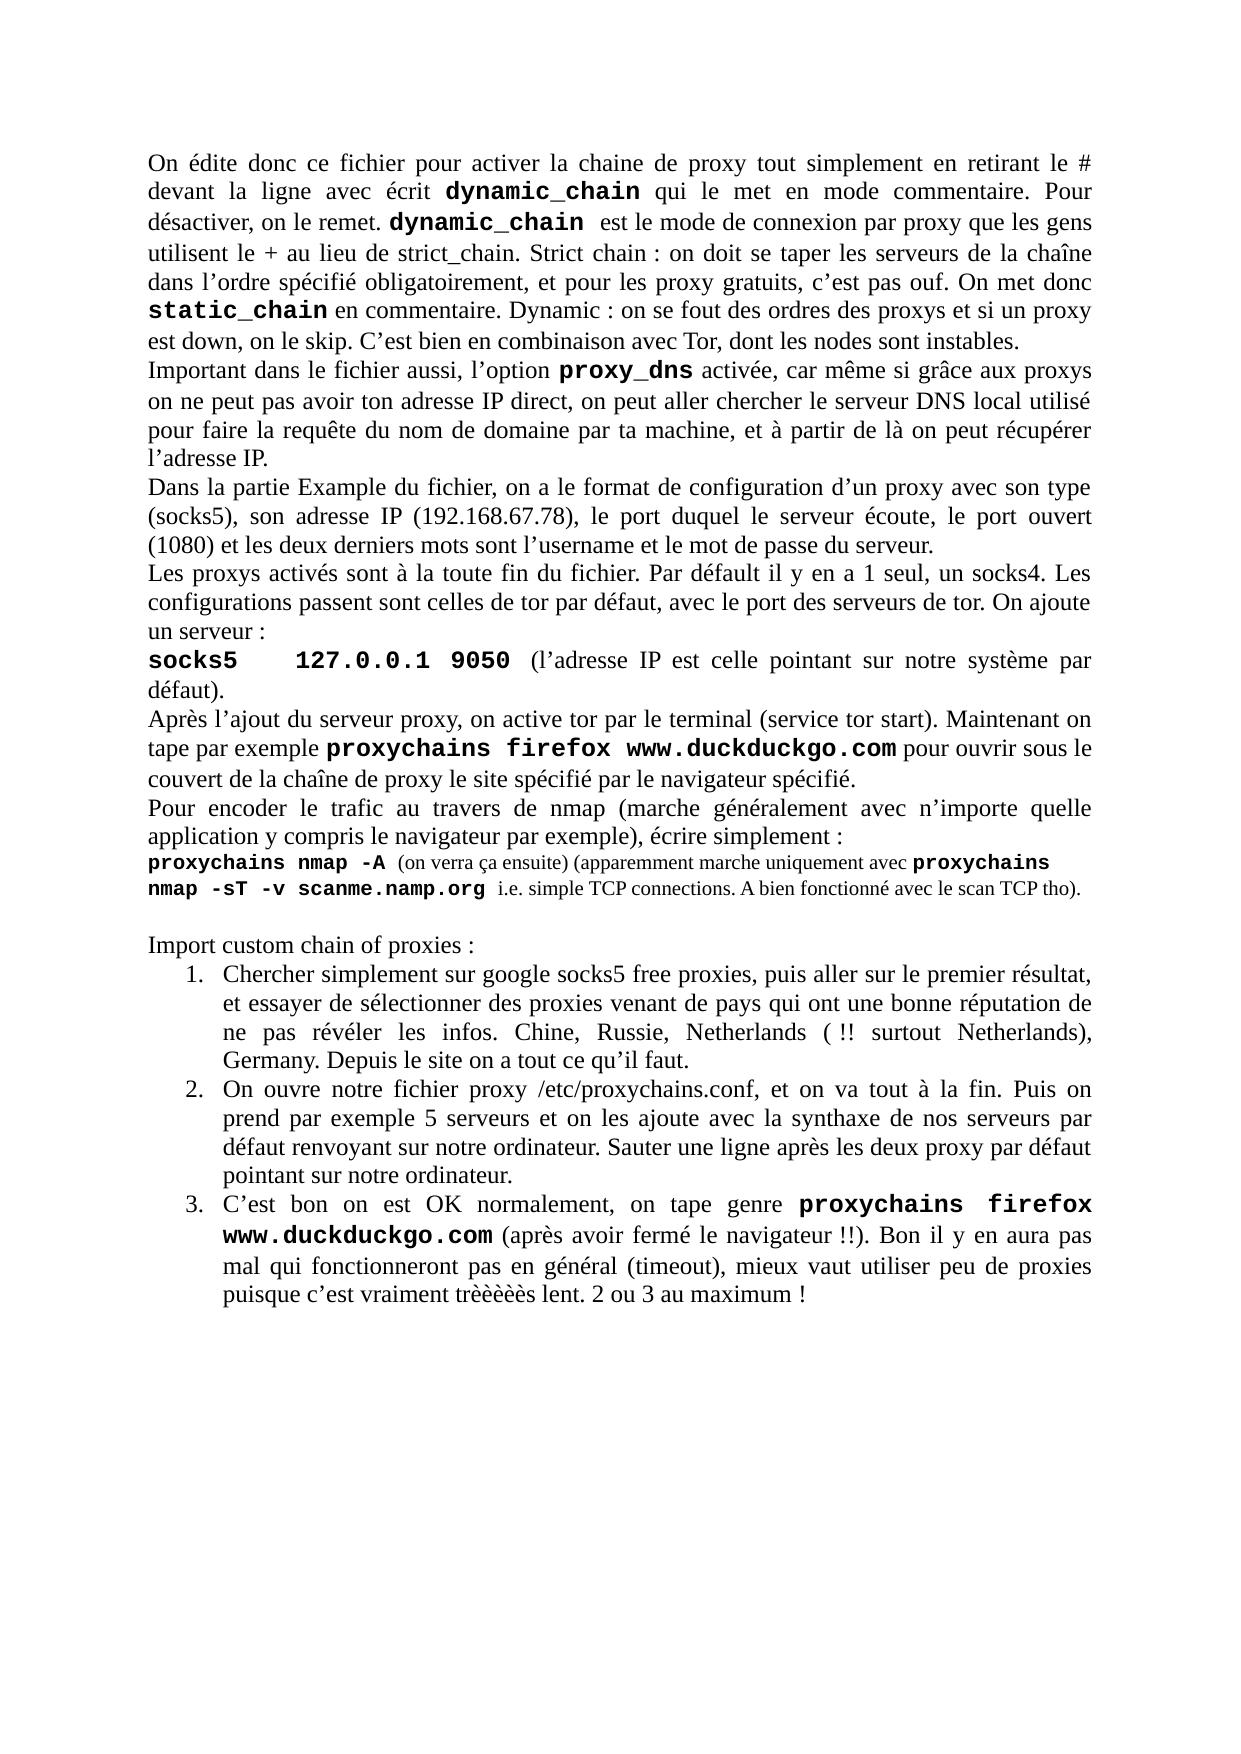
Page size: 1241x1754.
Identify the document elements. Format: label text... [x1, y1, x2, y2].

text Après l’ajout du serveur proxy, on active tor par le terminal (service tor start). Maintenant on tape par exemple proxychains firefox www.duckduckgo.com pour ouvrir sous le couvert de la chaîne de proxy le site spécifié par le navigateur spécifié. [148, 704, 1093, 793]
list C’est bon on est OK normalement, on tape genre proxychains firefox www.duckduckgo.com (après avoir fermé le navigateur !!). Bon il y en aura pas mal qui fonctionneront pas en général (timeout), mieux vaut utiliser peu de proxies puisque c’est vraiment trèèèèès lent. 2 ou 3 au maximum ! [185, 1189, 1093, 1308]
text Pour encoder le trafic au travers de nmap (marche généralement avec n’importe quelle application y compris le navigateur par exemple), écrire simplement : [148, 793, 1093, 850]
text proxychains nmap -A (on verra ça ensuite) (apparemment marche uniquement avec proxychains nmap -sT -v scanme.namp.org i.e. simple TCP connections. A bien fonctionné avec le scan TCP tho). [148, 850, 1093, 902]
text Dans la partie Example du fichier, on a le format de configuration d’un proxy avec son type (socks5), son adresse IP (192.168.67.78), le port duquel le serveur écoute, le port ouvert (1080) et les deux derniers mots sont l’username et le mot de passe du serveur. [148, 472, 1093, 558]
text On édite donc ce fichier pour activer la chaine de proxy tout simplement en retirant le # devant la ligne avec écrit dynamic_chain qui le met en mode commentaire. Pour désactiver, on le remet. dynamic_chain est le mode de connexion par proxy que les gens utilisent le + au lieu de strict_chain. Strict chain : on doit se taper les serveurs de la chaîne dans l’ordre spécifié obligatoirement, et pour les proxy gratuits, c’est pas ouf. On met donc static_chain en commentaire. Dynamic : on se fout des ordres des proxys et si un proxy est down, on le skip. C’est bien en combinaison avec Tor, dont les nodes sont instables. [148, 148, 1093, 355]
text Les proxys activés sont à la toute fin du fichier. Par défault il y en a 1 seul, un socks4. Les configurations passent sont celles de tor par défaut, avec le port des serveurs de tor. On ajoute un serveur : [148, 558, 1093, 645]
text Import custom chain of proxies : [148, 930, 1093, 959]
text socks5 127.0.0.1 9050 (l’adresse IP est celle pointant sur notre système par défaut). [148, 645, 1093, 704]
text Important dans le fichier aussi, l’option proxy_dns activée, car même si grâce aux proxys on ne peut pas avoir ton adresse IP direct, on peut aller chercher le serveur DNS local utilisé pour faire la requête du nom de domaine par ta machine, et à partir de là on peut récupérer l’adresse IP. [148, 355, 1093, 472]
list Chercher simplement sur google socks5 free proxies, puis aller sur le premier résultat, et essayer de sélectionner des proxies venant de pays qui ont une bonne réputation de ne pas révéler les infos. Chine, Russie, Netherlands ( !! surtout Netherlands), Germany. Depuis le site on a tout ce qu’il faut. [185, 959, 1093, 1074]
list On ouvre notre fichier proxy /etc/proxychains.conf, et on va tout à la fin. Puis on prend par exemple 5 serveurs et on les ajoute avec la synthaxe de nos serveurs par défaut renvoyant sur notre ordinateur. Sauter une ligne après les deux proxy par défaut pointant sur notre ordinateur. [185, 1074, 1093, 1189]
